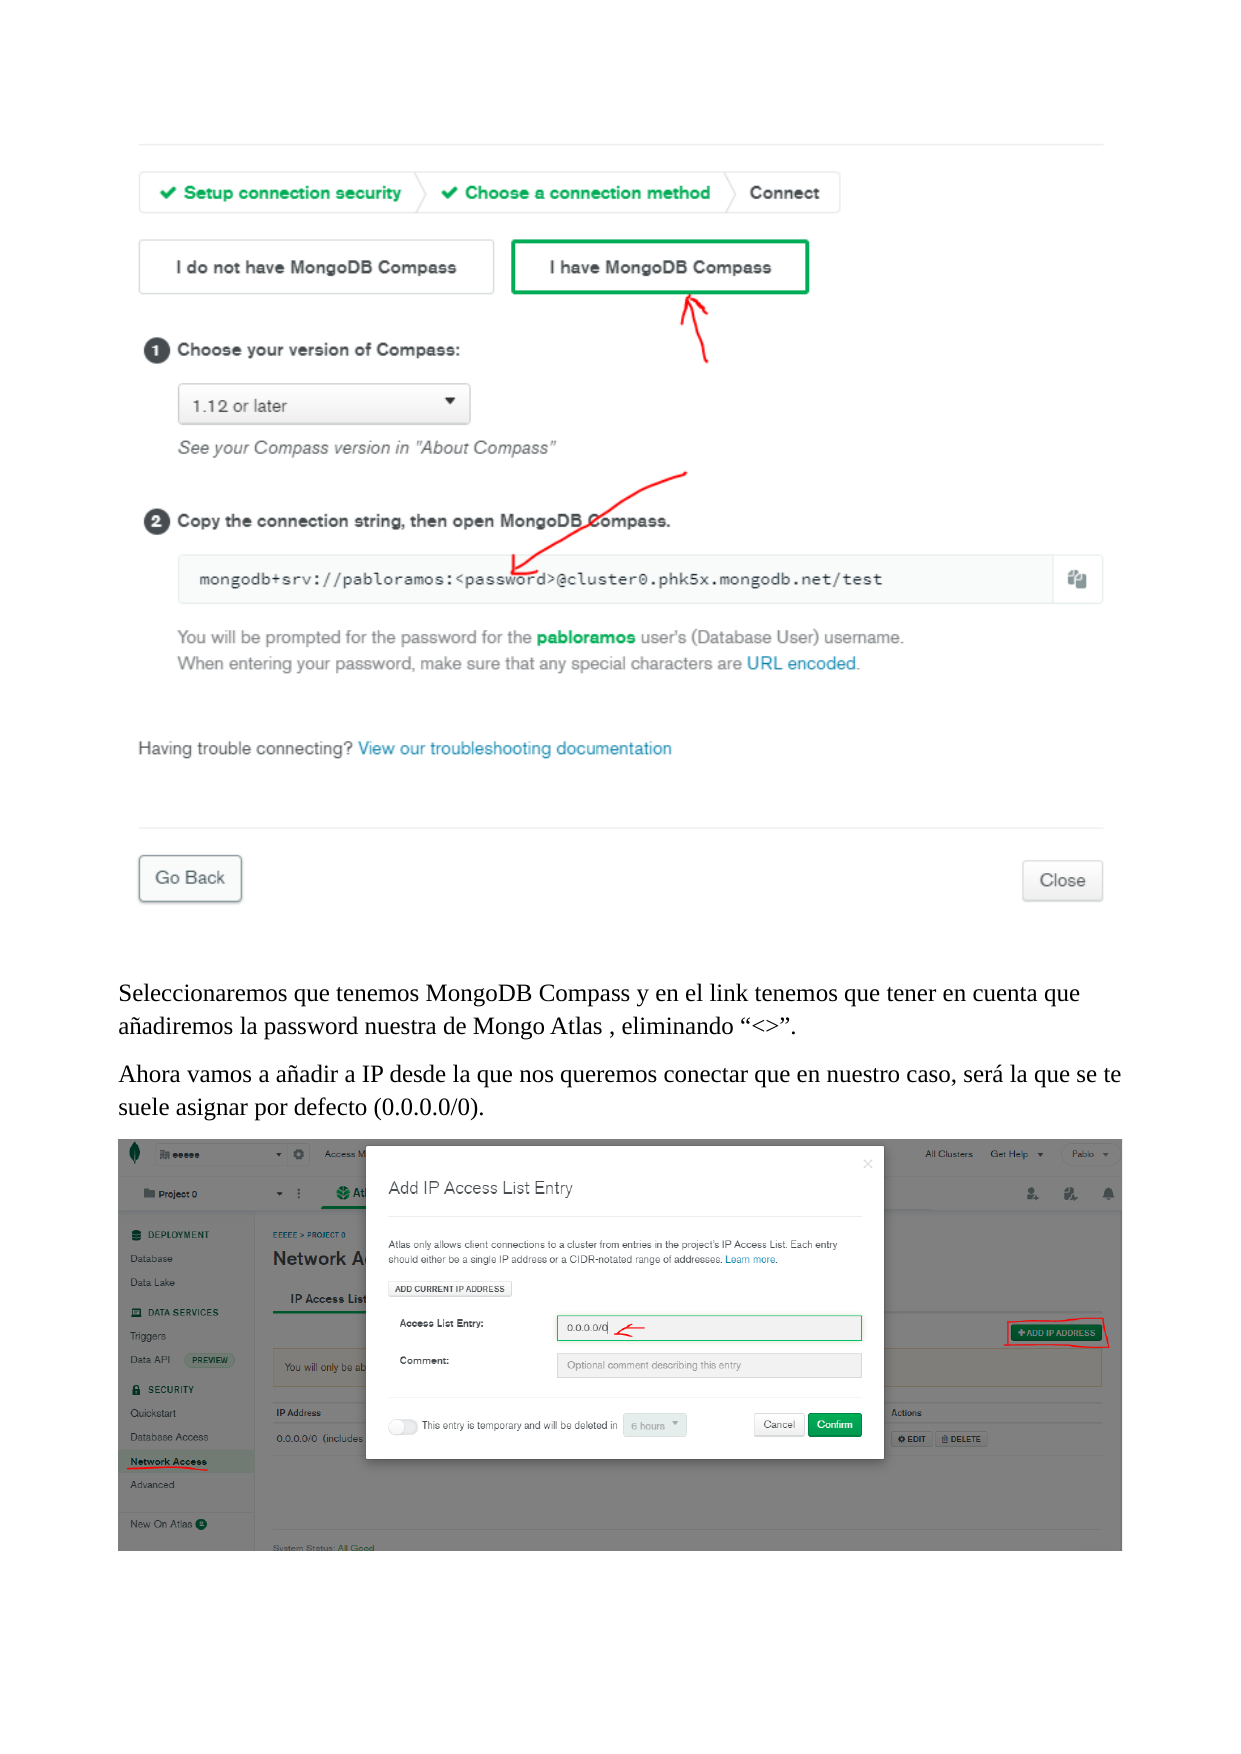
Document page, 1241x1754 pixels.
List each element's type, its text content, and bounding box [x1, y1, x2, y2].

text Seleccionaremos que tenemos MongoDB Compass y en el link tenemos que tener en cuenta que añadiremos la password nuestra de Mongo Atlas , eliminando “<>”. [118, 978, 1122, 1040]
picture [118, 118, 1123, 927]
picture [118, 1139, 1123, 1551]
text Ahora vamos a añadir a IP desde la que nos queremos conectar que en nuestro caso, será la que se te suele asignar por defecto (0.0.0.0/0). [118, 1059, 1122, 1121]
